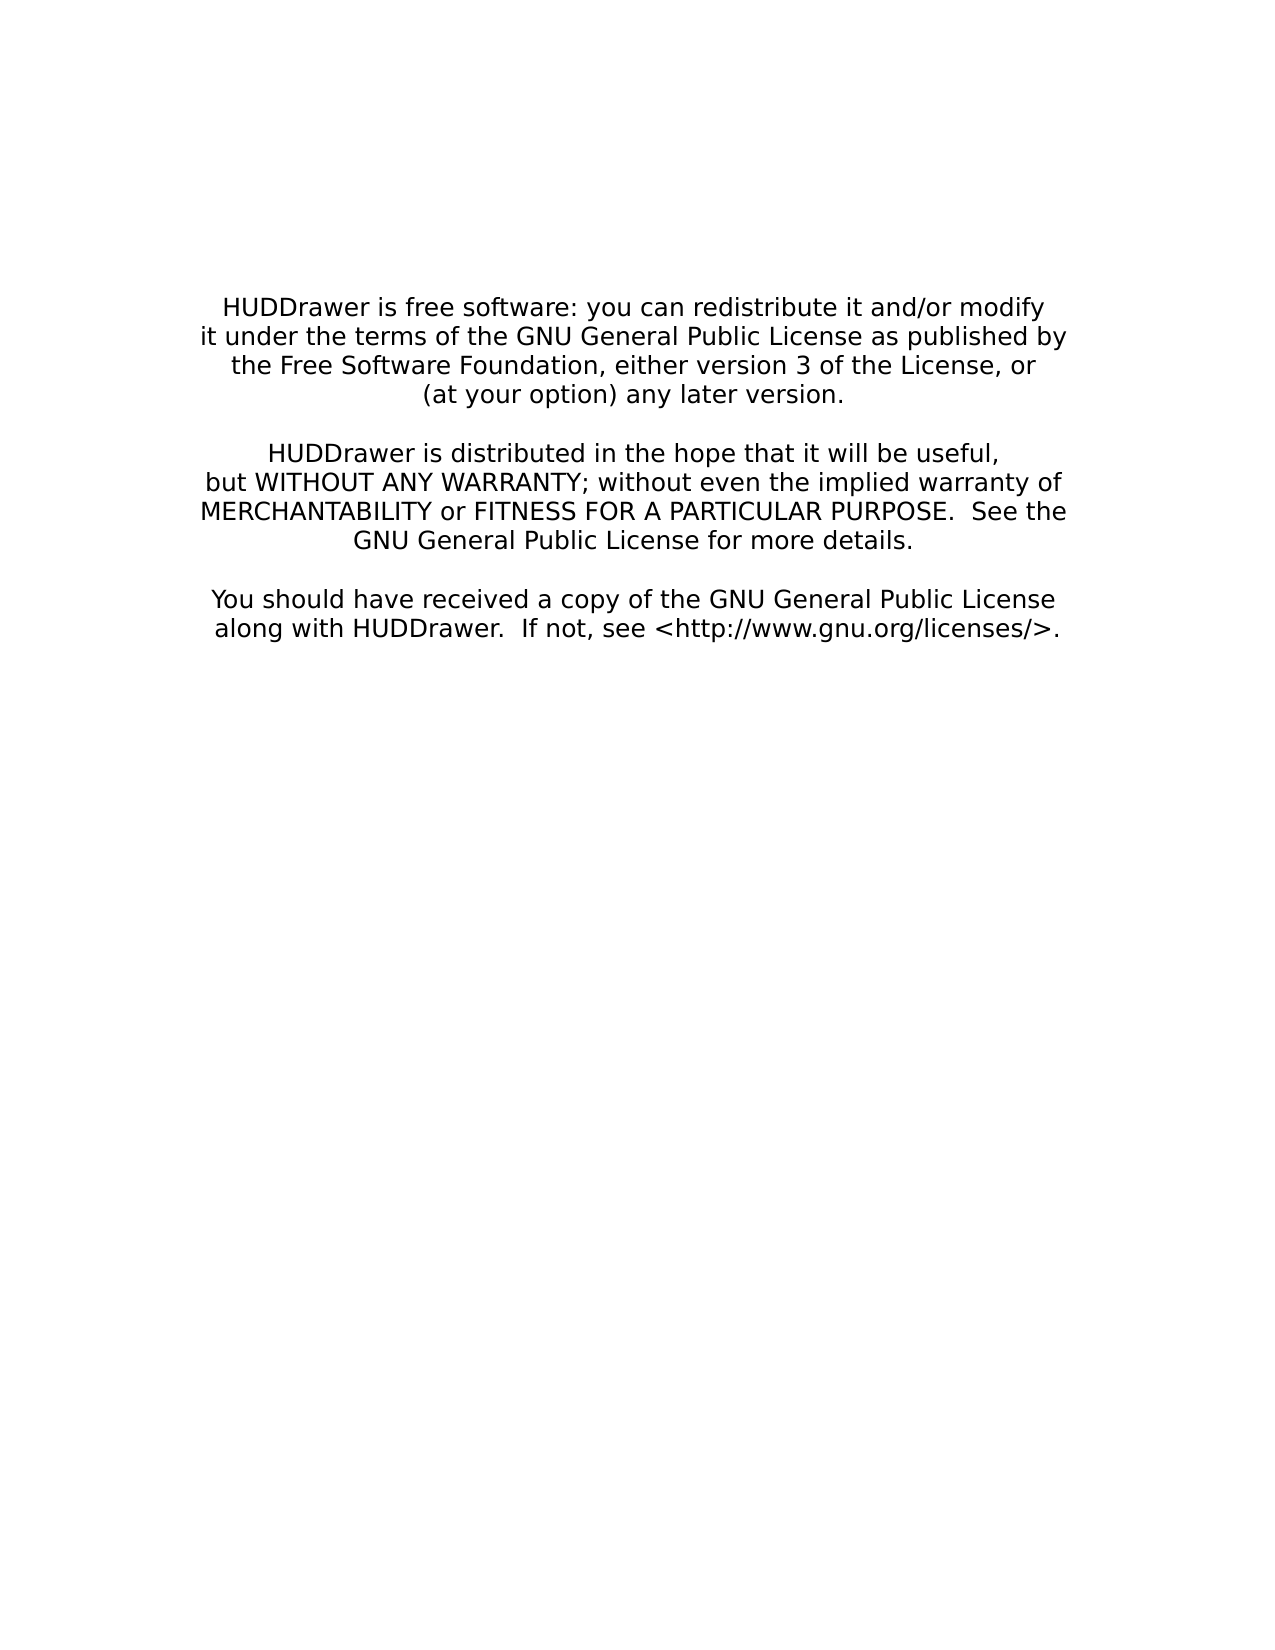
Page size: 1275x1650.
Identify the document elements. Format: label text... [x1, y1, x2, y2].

text but WITHOUT ANY WARRANTY; without even the implied warranty of [118, 468, 1157, 497]
text MERCHANTABILITY or FITNESS FOR A PARTICULAR PURPOSE. See the [118, 497, 1157, 526]
text the Free Software Foundation, either version 3 of the License, or [118, 351, 1157, 381]
text (at your option) any later version. [118, 381, 1157, 410]
text HUDDrawer is distributed in the hope that it will be useful, [118, 439, 1157, 468]
text HUDDrawer is free software: you can redistribute it and/or modify [118, 293, 1157, 322]
text it under the terms of the GNU General Public License as published by [118, 322, 1157, 351]
text You should have received a copy of the GNU General Public License [118, 585, 1157, 614]
text along with HUDDrawer. If not, see <http://www.gnu.org/licenses/>. [118, 614, 1157, 643]
text GNU General Public License for more details. [118, 526, 1157, 556]
